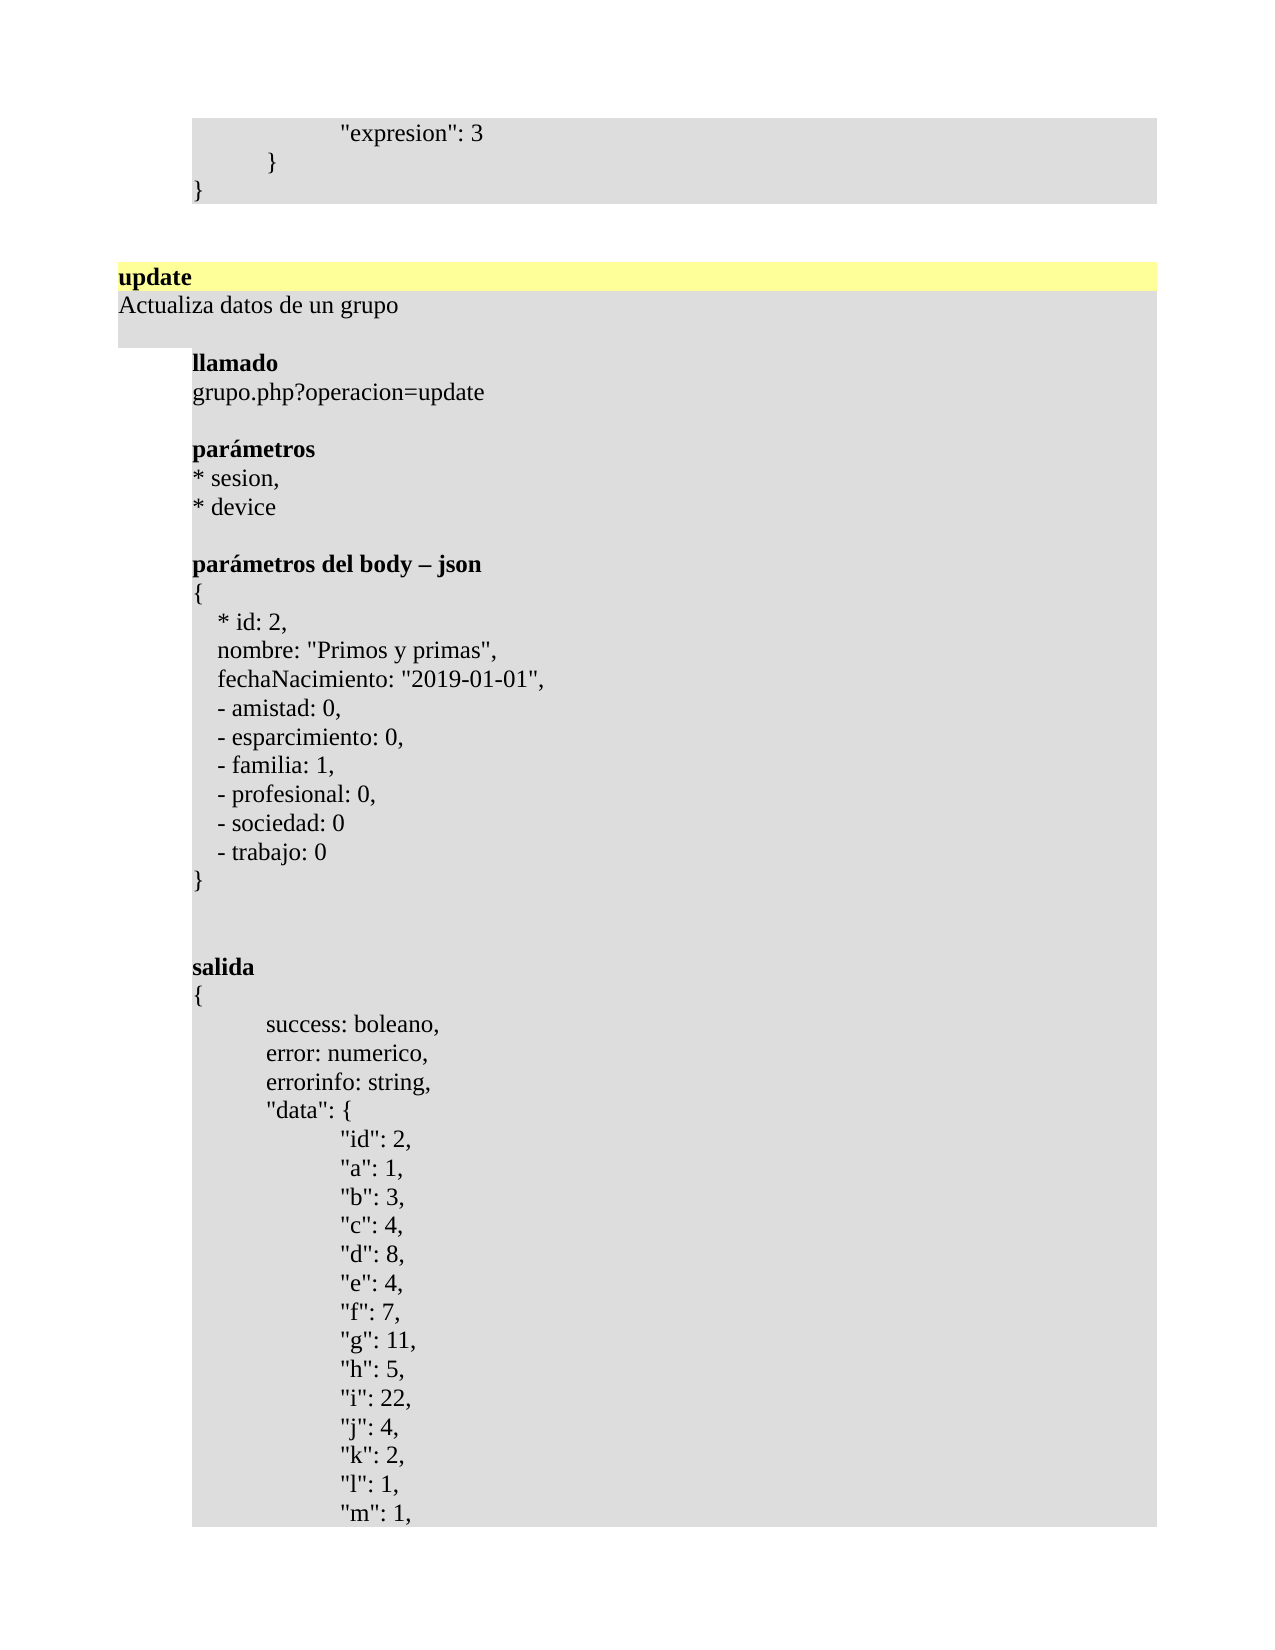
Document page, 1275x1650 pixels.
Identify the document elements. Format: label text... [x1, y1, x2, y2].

text errorinfo: string, [192, 1067, 1157, 1096]
text "j": 4, [192, 1412, 1157, 1441]
text grupo.php?operacion=update [192, 377, 1157, 406]
text "a": 1, [192, 1153, 1157, 1182]
text "f": 7, [192, 1297, 1157, 1326]
text { [192, 578, 1157, 607]
text "m": 1, [192, 1498, 1157, 1527]
text llamado [192, 348, 1157, 377]
text parámetros del body – json [192, 549, 1157, 578]
text "c": 4, [192, 1211, 1157, 1239]
text success: boleano, [192, 1009, 1157, 1038]
text error: numerico, [192, 1038, 1157, 1067]
text "i": 22, [192, 1383, 1157, 1412]
text * id: 2, nombre: "Primos y primas", fechaNacimiento: "2019-01-01", - amistad: 0, - esparcimiento: 0, - familia: 1, - profesional: 0, - sociedad: 0 - trabajo: 0 } [192, 607, 1157, 894]
text "d": 8, [192, 1239, 1157, 1268]
text "h": 5, [192, 1354, 1157, 1383]
text "id": 2, [192, 1124, 1157, 1153]
text } [192, 176, 1157, 204]
text * device [192, 492, 1157, 521]
text update [118, 262, 1157, 291]
text "expresion": 3 [192, 118, 1157, 147]
text { [192, 981, 1157, 1009]
text "data": { [192, 1096, 1157, 1124]
text "e": 4, [192, 1268, 1157, 1297]
text "b": 3, [192, 1182, 1157, 1211]
text * sesion, [192, 463, 1157, 492]
text parámetros [192, 434, 1157, 463]
text "g": 11, [192, 1326, 1157, 1354]
text } [192, 147, 1157, 176]
text salida [192, 952, 1157, 981]
text "l": 1, [192, 1469, 1157, 1498]
text Actualiza datos de un grupo [118, 291, 1157, 319]
text "k": 2, [192, 1441, 1157, 1469]
